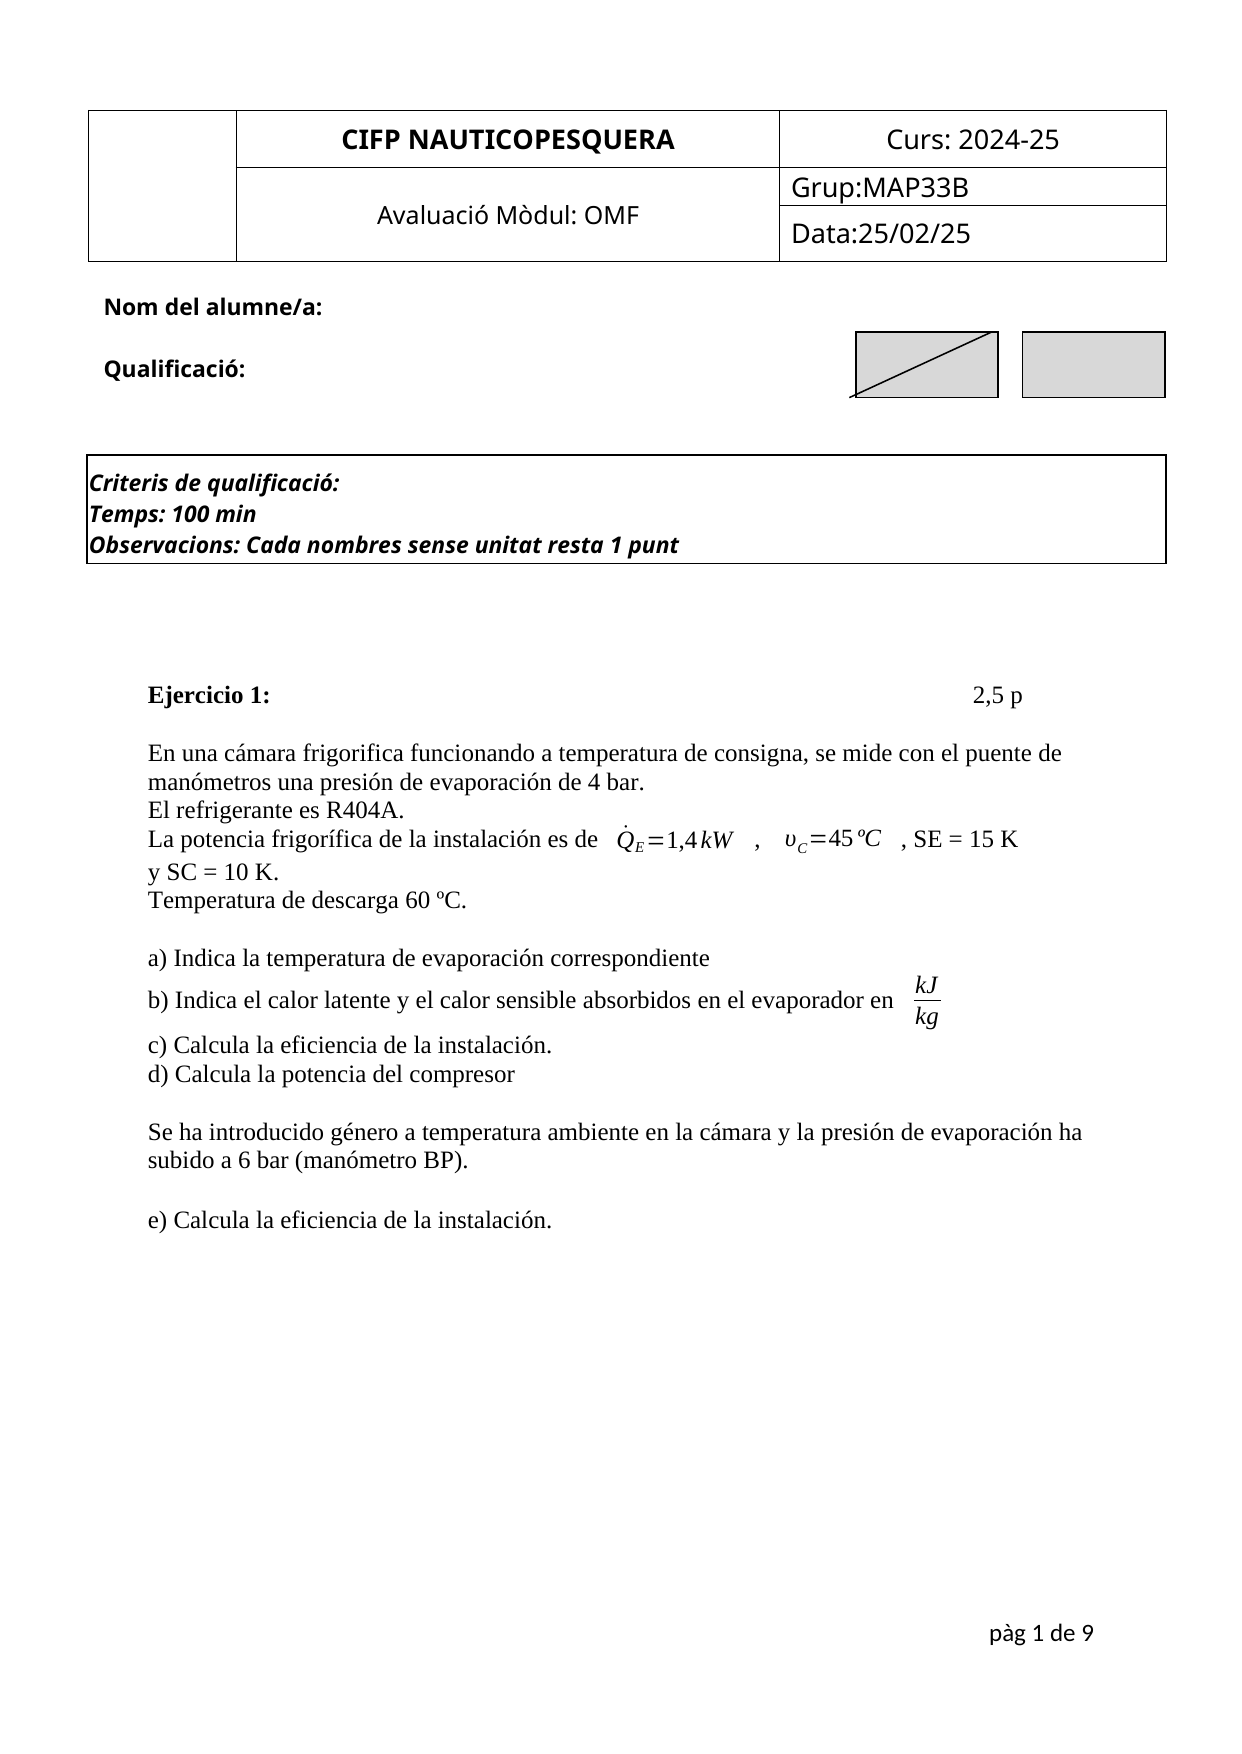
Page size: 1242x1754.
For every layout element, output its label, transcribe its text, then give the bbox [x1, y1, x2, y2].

text b) Indica el calor latente y el calor sensible absorbidos en el evaporador en [148, 972, 1094, 1031]
text Observacions: Cada nombres sense unitat resta 1 punt [89, 529, 1094, 560]
text [999, 353, 1022, 384]
text Qualificació: [103, 353, 855, 384]
text Se ha introducido género a temperatura ambiente en la cámara y la presión de evaporación ha subido a 6 bar (manómetro BP). [148, 1117, 1094, 1174]
text El refrigerante es R404A. [148, 795, 1094, 824]
text y SC = 10 K. [148, 857, 1094, 885]
text d) Calcula la potencia del compresor [148, 1059, 1094, 1088]
text Criteris de qualificació: [89, 467, 1094, 498]
text Temps: 100 min [89, 498, 1094, 529]
text Ejercicio 1: 2,5 p [148, 680, 1094, 709]
text Nom del alumne/a: [103, 290, 1094, 322]
text La potencia frigorífica de la instalación es de, , SE = 15 K [148, 824, 1094, 857]
text c) Calcula la eficiencia de la instalación. [148, 1031, 1094, 1059]
text En una cámara frigorifica funcionando a temperatura de consigna, se mide con el puente de manómetros una presión de evaporación de 4 bar. [148, 738, 1094, 795]
text Temperatura de descarga 60 ºC. [148, 885, 1094, 914]
text e) Calcula la eficiencia de la instalación. [148, 1205, 1094, 1233]
text a) Indica la temperatura de evaporación correspondiente [148, 943, 1094, 972]
